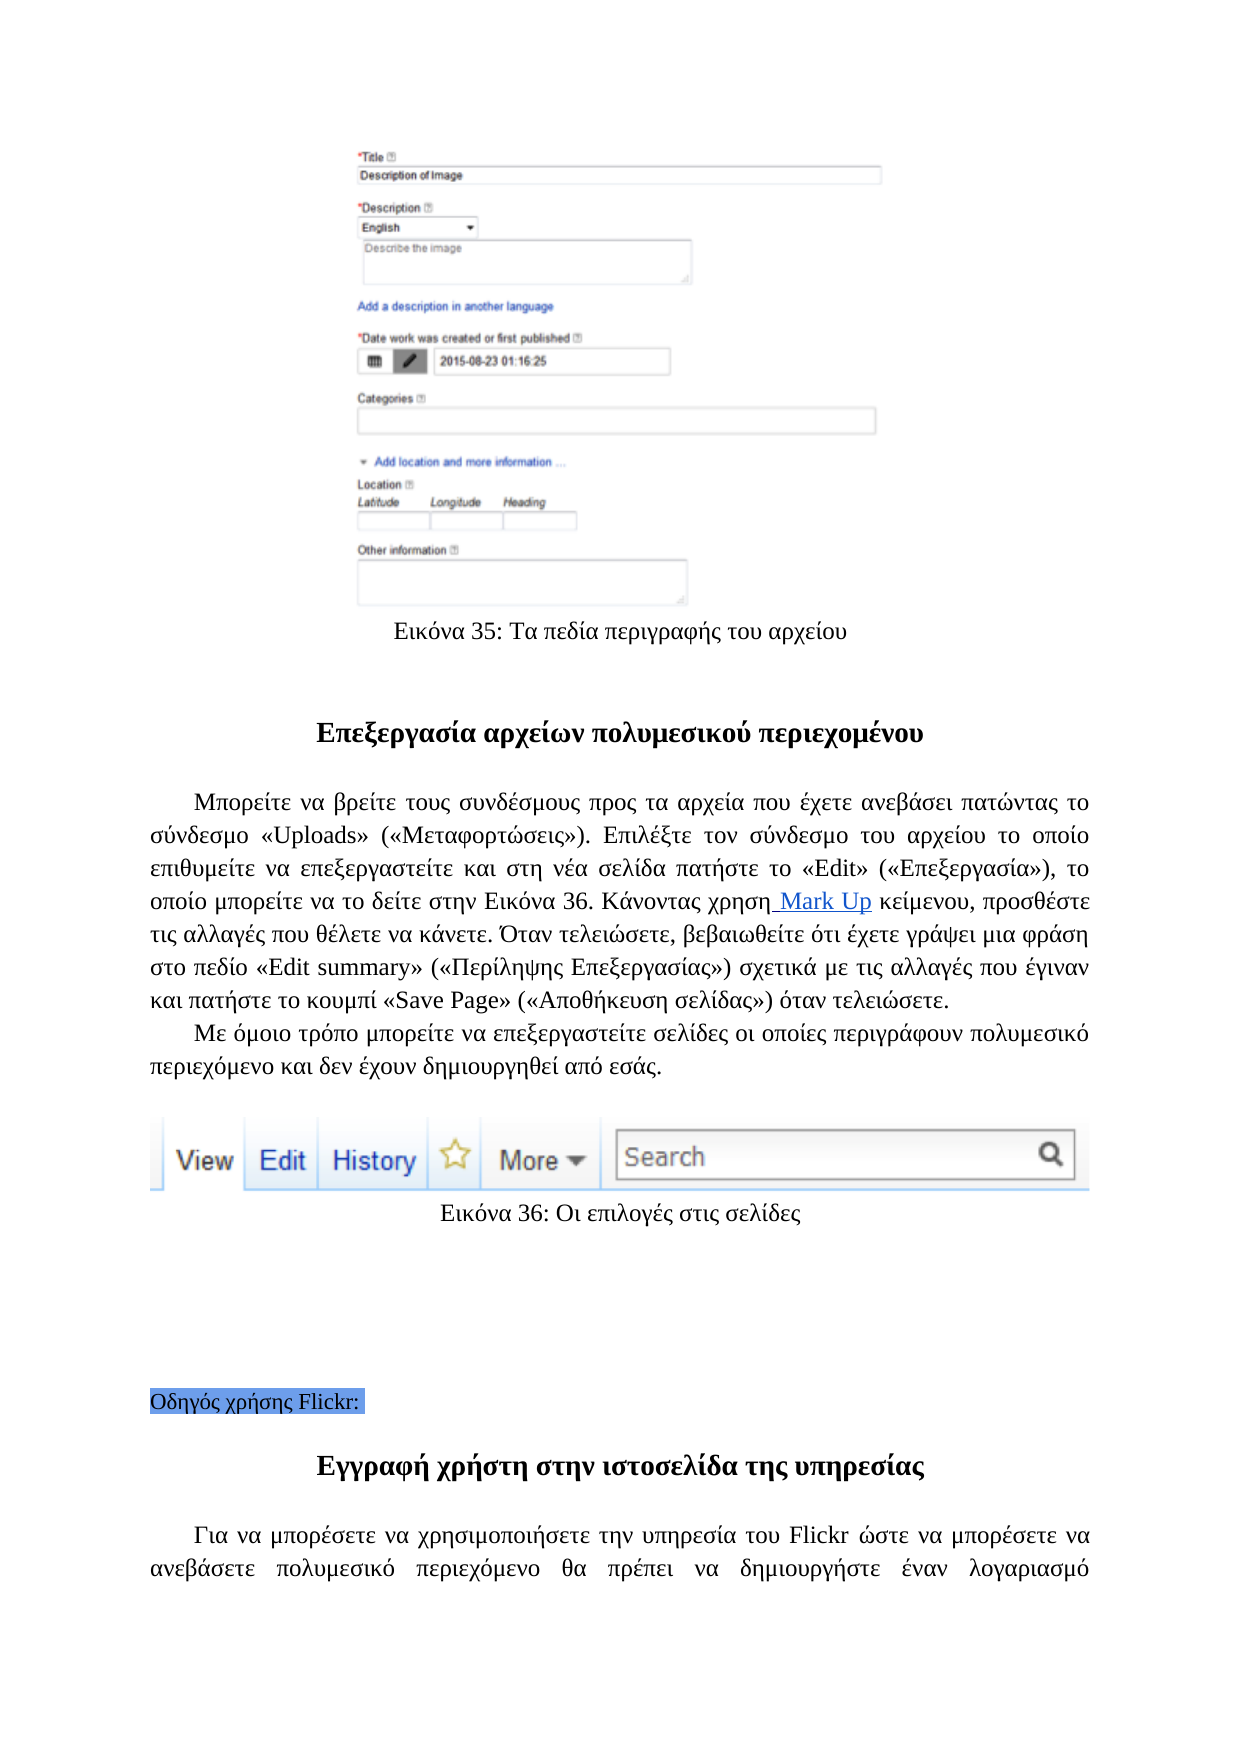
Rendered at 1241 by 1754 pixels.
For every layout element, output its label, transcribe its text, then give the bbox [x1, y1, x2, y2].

text Εγγραφή χρήστη στην ιστοσελίδα της υπηρεσίας [150, 1448, 1091, 1482]
text Οδηγός χρήσης Flickr: [150, 1388, 1091, 1414]
text Εικόνα 35: Τα πεδία περιγραφής του αρχείου [150, 616, 1091, 645]
text Με όμοιο τρόπο μπορείτε να επεξεργαστείτε σελίδες οι οποίες περιγράφουν πολυμεσικό περιεχόμενο και δεν έχουν δημιουργηθεί από εσάς. [150, 1018, 1091, 1080]
text Για να μπορέσετε να χρησιμοποιήσετε την υπηρεσία του Flickr ώστε να μπορέσετε να ανεβάσετε πολυμεσικό περιεχόμενο θα πρέπει να δημιουργήστε έναν λογαριασμό [150, 1520, 1091, 1582]
text Μπορείτε να βρείτε τους συνδέσμους προς τα αρχεία που έχετε ανεβάσει πατώντας το σύνδεσμο «Uploads» («Μεταφορτώσεις»). Επιλέξτε τον σύνδεσμο του αρχείου το οποίο επιθυμείτε να επεξεργαστείτε και στη νέα σελίδα πατήστε το «Edit» («Επεξεργασία»), το οποίο μπορείτε να το δείτε στην Εικόνα 36. Κάνοντας χρηση Mark Up κείμενου, προσθέστε τις αλλαγές που θέλετε να κάνετε. Όταν τελειώσετε, βεβαιωθείτε ότι έχετε γράψει μια φράση στο πεδίο «Edit summary» («Περίληψης Επεξεργασίας») σχετικά με τις αλλαγές που έγιναν και πατήστε το κουμπί «Save Page» («Αποθήκευση σελίδας») όταν τελειώσετε. [150, 787, 1091, 1014]
text Επεξεργασία αρχείων πολυμεσικού περιεχομένου [150, 715, 1091, 749]
text Εικόνα 36: Οι επιλογές στις σελίδες [150, 1198, 1091, 1227]
